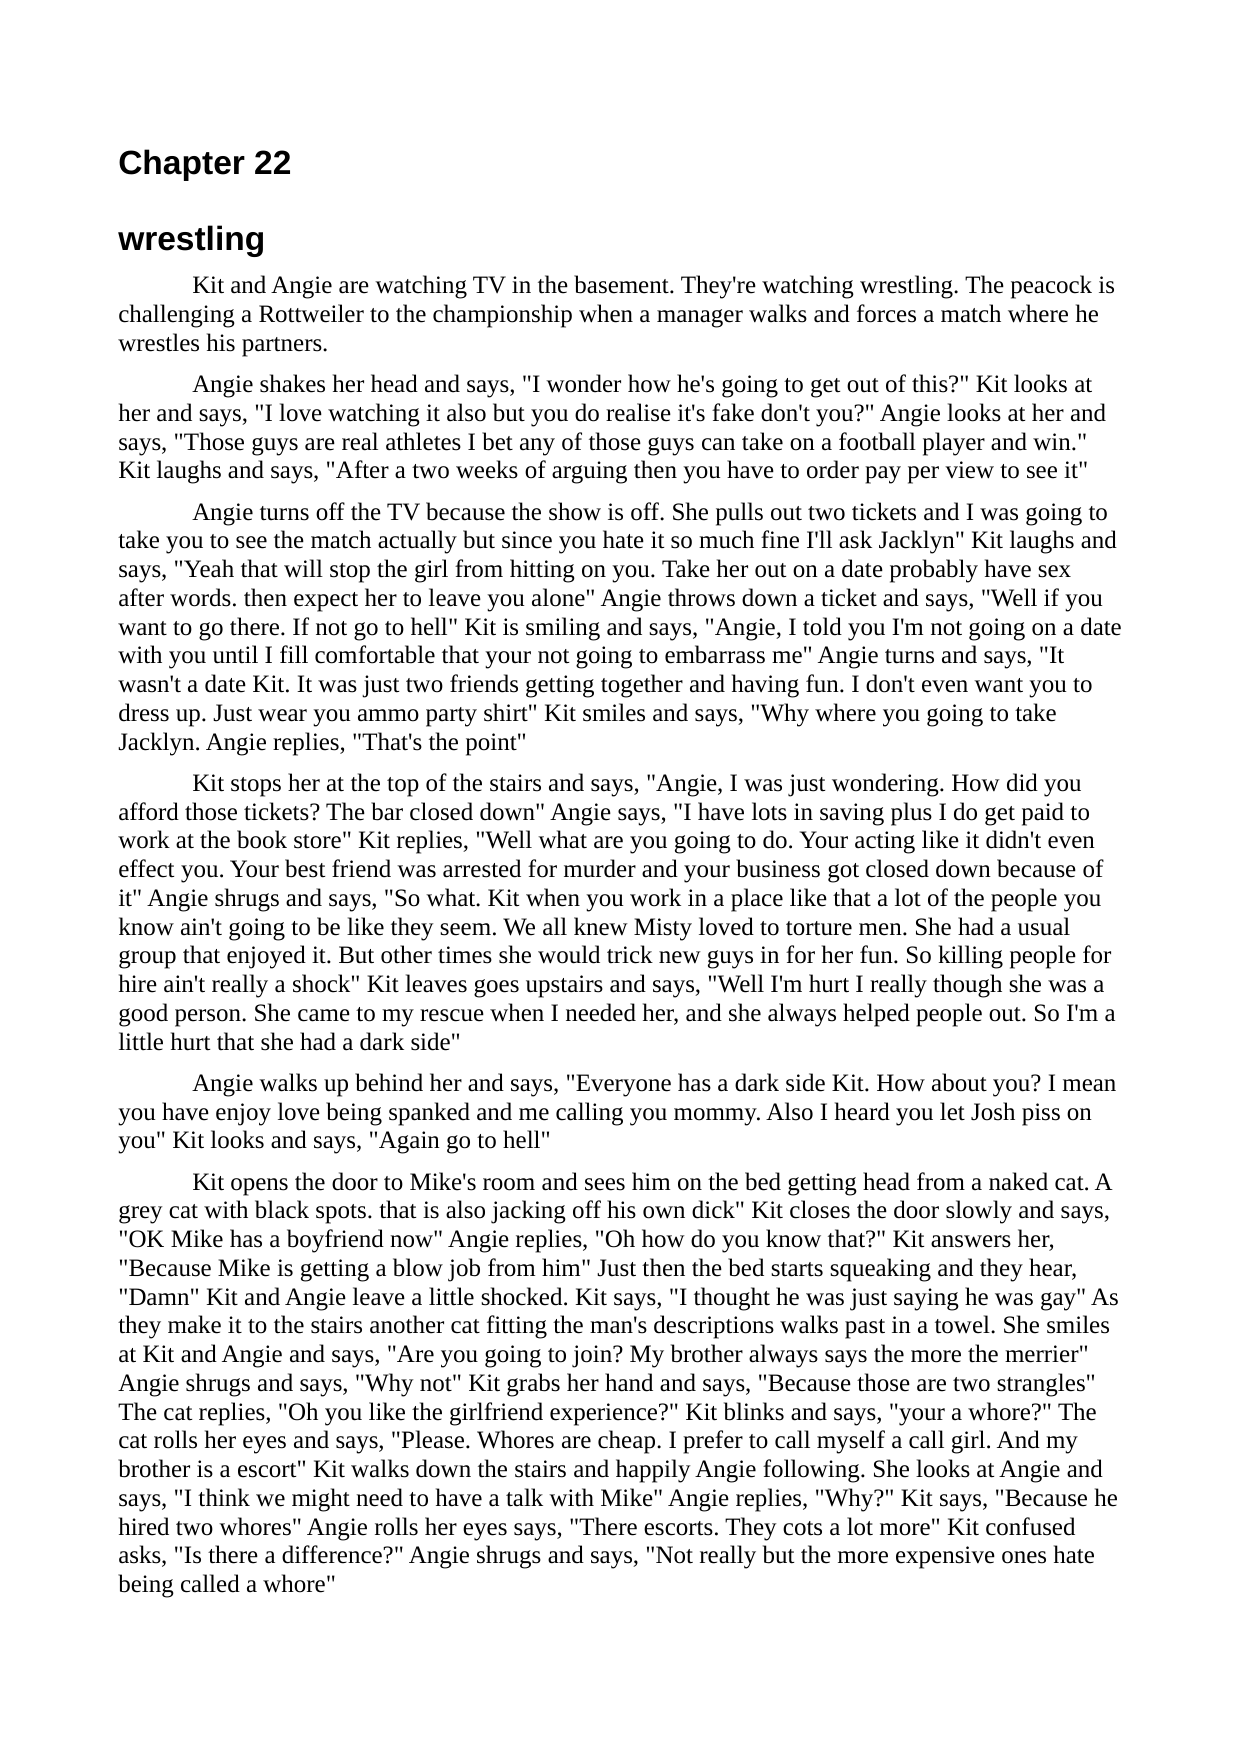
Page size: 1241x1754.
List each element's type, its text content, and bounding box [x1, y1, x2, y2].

text Kit and Angie are watching TV in the basement. They're watching wrestling. The peacock is challenging a Rottweiler to the championship when a manager walks and forces a match where he wrestles his partners. [118, 270, 1122, 357]
text Angie walks up behind her and says, "Everyone has a dark side Kit. How about you? I mean you have enjoy love being spanked and me calling you mommy. Also I heard you let Josh piss on you" Kit looks and says, "Again go to hell" [118, 1068, 1122, 1154]
text Kit opens the door to Mike's room and sees him on the bed getting head from a naked cat. A grey cat with black spots. that is also jacking off his own dick" Kit closes the door slowly and says, "OK Mike has a boyfriend now" Angie replies, "Oh how do you know that?" Kit answers her, "Because Mike is getting a blow job from him" Just then the bed starts squeaking and they hear, "Damn" Kit and Angie leave a little shocked. Kit says, "I thought he was just saying he was gay" As they make it to the stairs another cat fitting the man's descriptions walks past in a towel. She smiles at Kit and Angie and says, "Are you going to join? My brother always says the more the merrier" Angie shrugs and says, "Why not" Kit grabs her hand and says, "Because those are two strangles" The cat replies, "Oh you like the girlfriend experience?" Kit blinks and says, "your a whore?" The cat rolls her eyes and says, "Please. Whores are cheap. I prefer to call myself a call girl. And my brother is a escort" Kit walks down the stairs and happily Angie following. She looks at Angie and says, "I think we might need to have a talk with Mike" Angie replies, "Why?" Kit says, "Because he hired two whores" Angie rolls her eyes says, "There escorts. They cots a lot more" Kit confused asks, "Is there a difference?" Angie shrugs and says, "Not really but the more expensive ones hate being called a whore" [118, 1167, 1122, 1598]
text Angie turns off the TV because the show is off. She pulls out two tickets and I was going to take you to see the match actually but since you hate it so much fine I'll ask Jacklyn" Kit laughs and says, "Yeah that will stop the girl from hitting on you. Take her out on a date probably have sex after words. then expect her to leave you alone" Angie throws down a ticket and says, "Well if you want to go there. If not go to hell" Kit is smiling and says, "Angie, I told you I'm not going on a date with you until I fill comfortable that your not going to embarrass me" Angie turns and says, "It wasn't a date Kit. It was just two friends getting together and having fun. I don't even want you to dress up. Just wear you ammo party shirt" Kit smiles and says, "Why where you going to take Jacklyn. Angie replies, "That's the point" [118, 497, 1122, 755]
subtitle Chapter 22 [118, 143, 1122, 182]
subtitle wrestling [118, 219, 1122, 258]
text Kit stops her at the top of the stairs and says, "Angie, I was just wondering. How did you afford those tickets? The bar closed down" Angie says, "I have lots in saving plus I do get paid to work at the book store" Kit replies, "Well what are you going to do. Your acting like it didn't even effect you. Your best friend was arrested for murder and your business got closed down because of it" Angie shrugs and says, "So what. Kit when you work in a place like that a lot of the people you know ain't going to be like they seem. We all knew Misty loved to torture men. She had a usual group that enjoyed it. But other times she would trick new guys in for her fun. So killing people for hire ain't really a shock" Kit leaves goes upstairs and says, "Well I'm hurt I really though she was a good person. She came to my rescue when I needed her, and she always helped people out. So I'm a little hurt that she had a dark side" [118, 768, 1122, 1055]
text Angie shakes her head and says, "I wonder how he's going to get out of this?" Kit looks at her and says, "I love watching it also but you do realise it's fake don't you?" Angie looks at her and says, "Those guys are real athletes I bet any of those guys can take on a football player and win." Kit laughs and says, "After a two weeks of arguing then you have to order pay per view to see it" [118, 369, 1122, 484]
